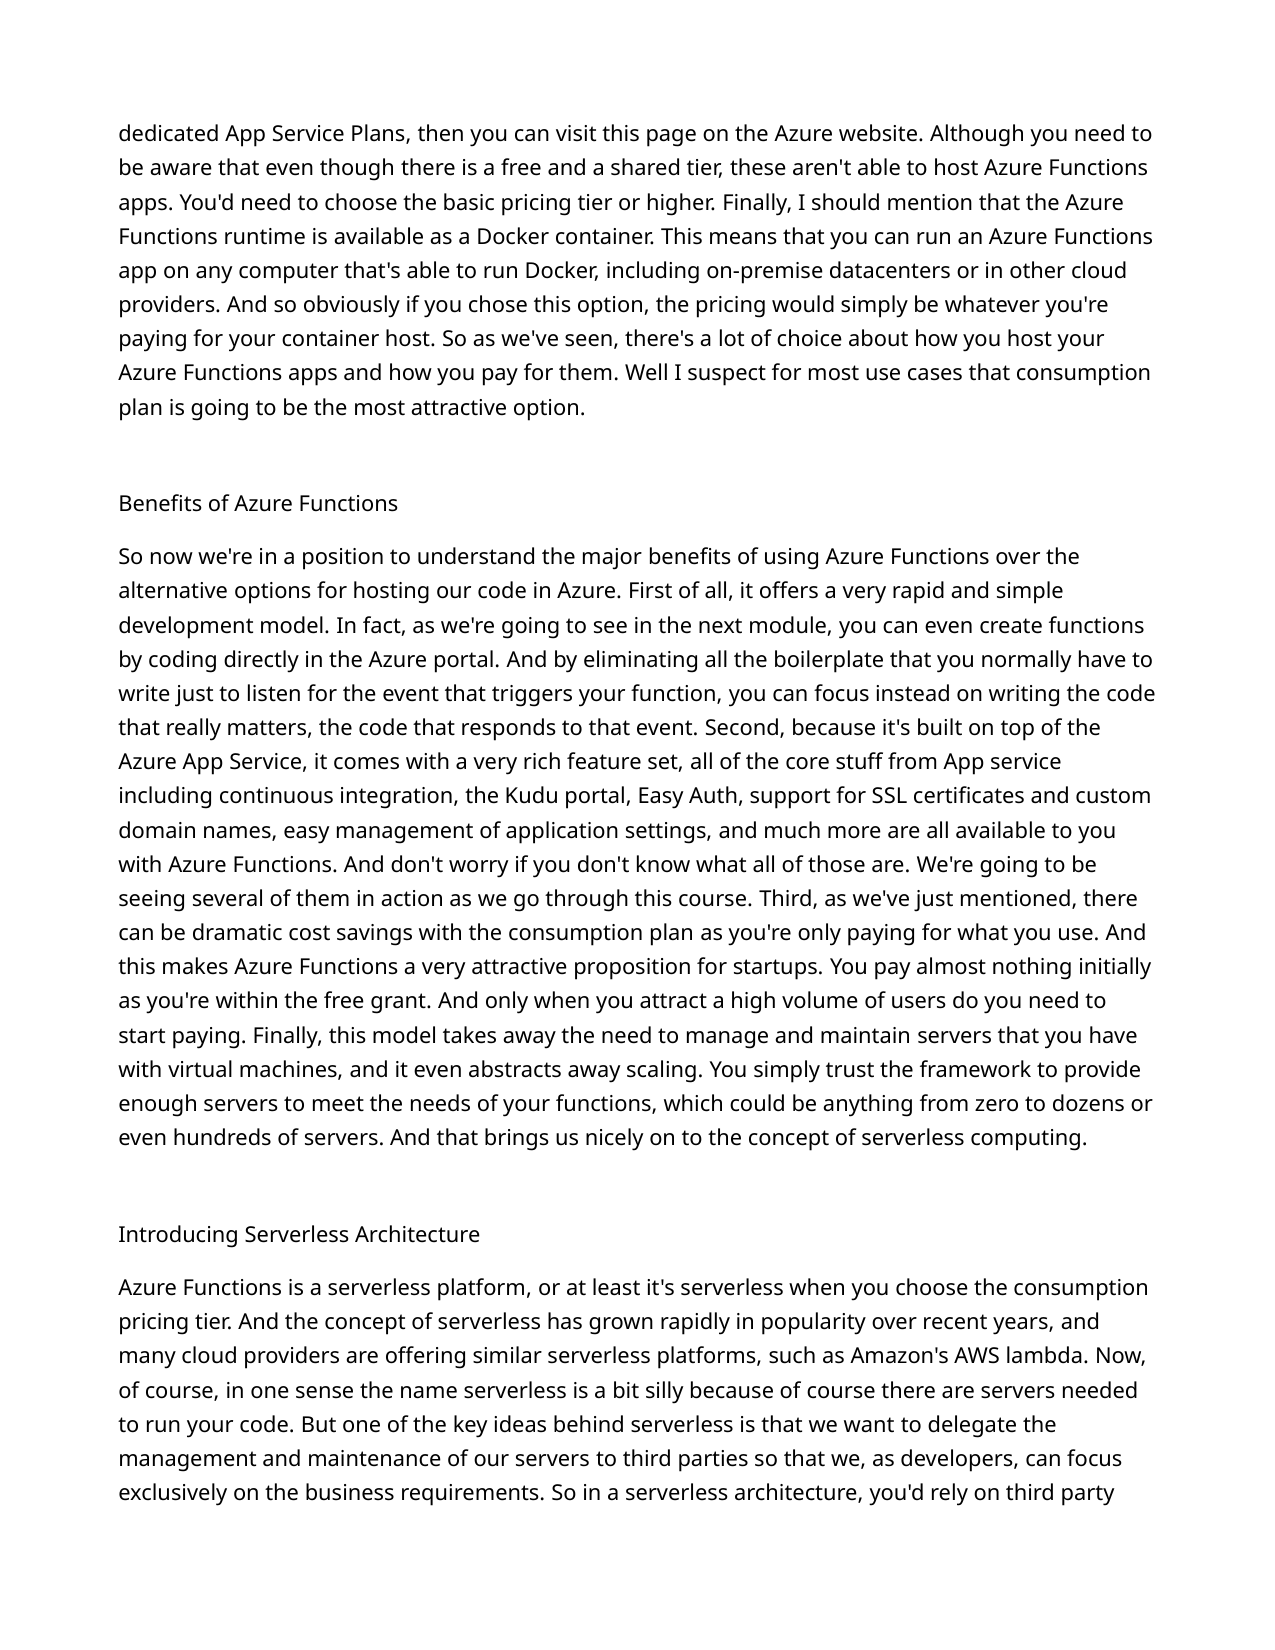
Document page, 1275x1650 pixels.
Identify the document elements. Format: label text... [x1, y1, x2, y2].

subtitle Introducing Serverless Architecture [118, 1219, 1157, 1249]
text Azure Functions is a serverless platform, or at least it's serverless when you choose the consumption pricing tier. And the concept of serverless has grown rapidly in popularity over recent years, and many cloud providers are offering similar serverless platforms, such as Amazon's AWS lambda. Now, of course, in one sense the name serverless is a bit silly because of course there are servers needed to run your code. But one of the key ideas behind serverless is that we want to delegate the management and maintenance of our servers to third parties so that we, as developers, can focus exclusively on the business requirements. So in a serverless architecture, you'd rely on third party [118, 1272, 1157, 1507]
subtitle Benefits of Azure Functions [118, 488, 1157, 518]
text So now we're in a position to understand the major benefits of using Azure Functions over the alternative options for hosting our code in Azure. First of all, it offers a very rapid and simple development model. In fact, as we're going to see in the next module, you can even create functions by coding directly in the Azure portal. And by eliminating all the boilerplate that you normally have to write just to listen for the event that triggers your function, you can focus instead on writing the code that really matters, the code that responds to that event. Second, because it's built on top of the Azure App Service, it comes with a very rich feature set, all of the core stuff from App service including continuous integration, the Kudu portal, Easy Auth, support for SSL certificates and custom domain names, easy management of application settings, and much more are all available to you with Azure Functions. And don't worry if you don't know what all of those are. We're going to be seeing several of them in action as we go through this course. Third, as we've just mentioned, there can be dramatic cost savings with the consumption plan as you're only paying for what you use. And this makes Azure Functions a very attractive proposition for startups. You pay almost nothing initially as you're within the free grant. And only when you attract a high volume of users do you need to start paying. Finally, this model takes away the need to manage and maintain servers that you have with virtual machines, and it even abstracts away scaling. You simply trust the framework to provide enough servers to meet the needs of your functions, which could be anything from zero to dozens or even hundreds of servers. And that brings us nicely on to the concept of serverless computing. [118, 541, 1157, 1152]
text dedicated App Service Plans, then you can visit this page on the Azure website. Although you need to be aware that even though there is a free and a shared tier, these aren't able to host Azure Functions apps. You'd need to choose the basic pricing tier or higher. Finally, I should mention that the Azure Functions runtime is available as a Docker container. This means that you can run an Azure Functions app on any computer that's able to run Docker, including on-premise datacenters or in other cloud providers. And so obviously if you chose this option, the pricing would simply be whatever you're paying for your container host. So as we've seen, there's a lot of choice about how you host your Azure Functions apps and how you pay for them. Well I suspect for most use cases that consumption plan is going to be the most attractive option. [118, 118, 1157, 421]
